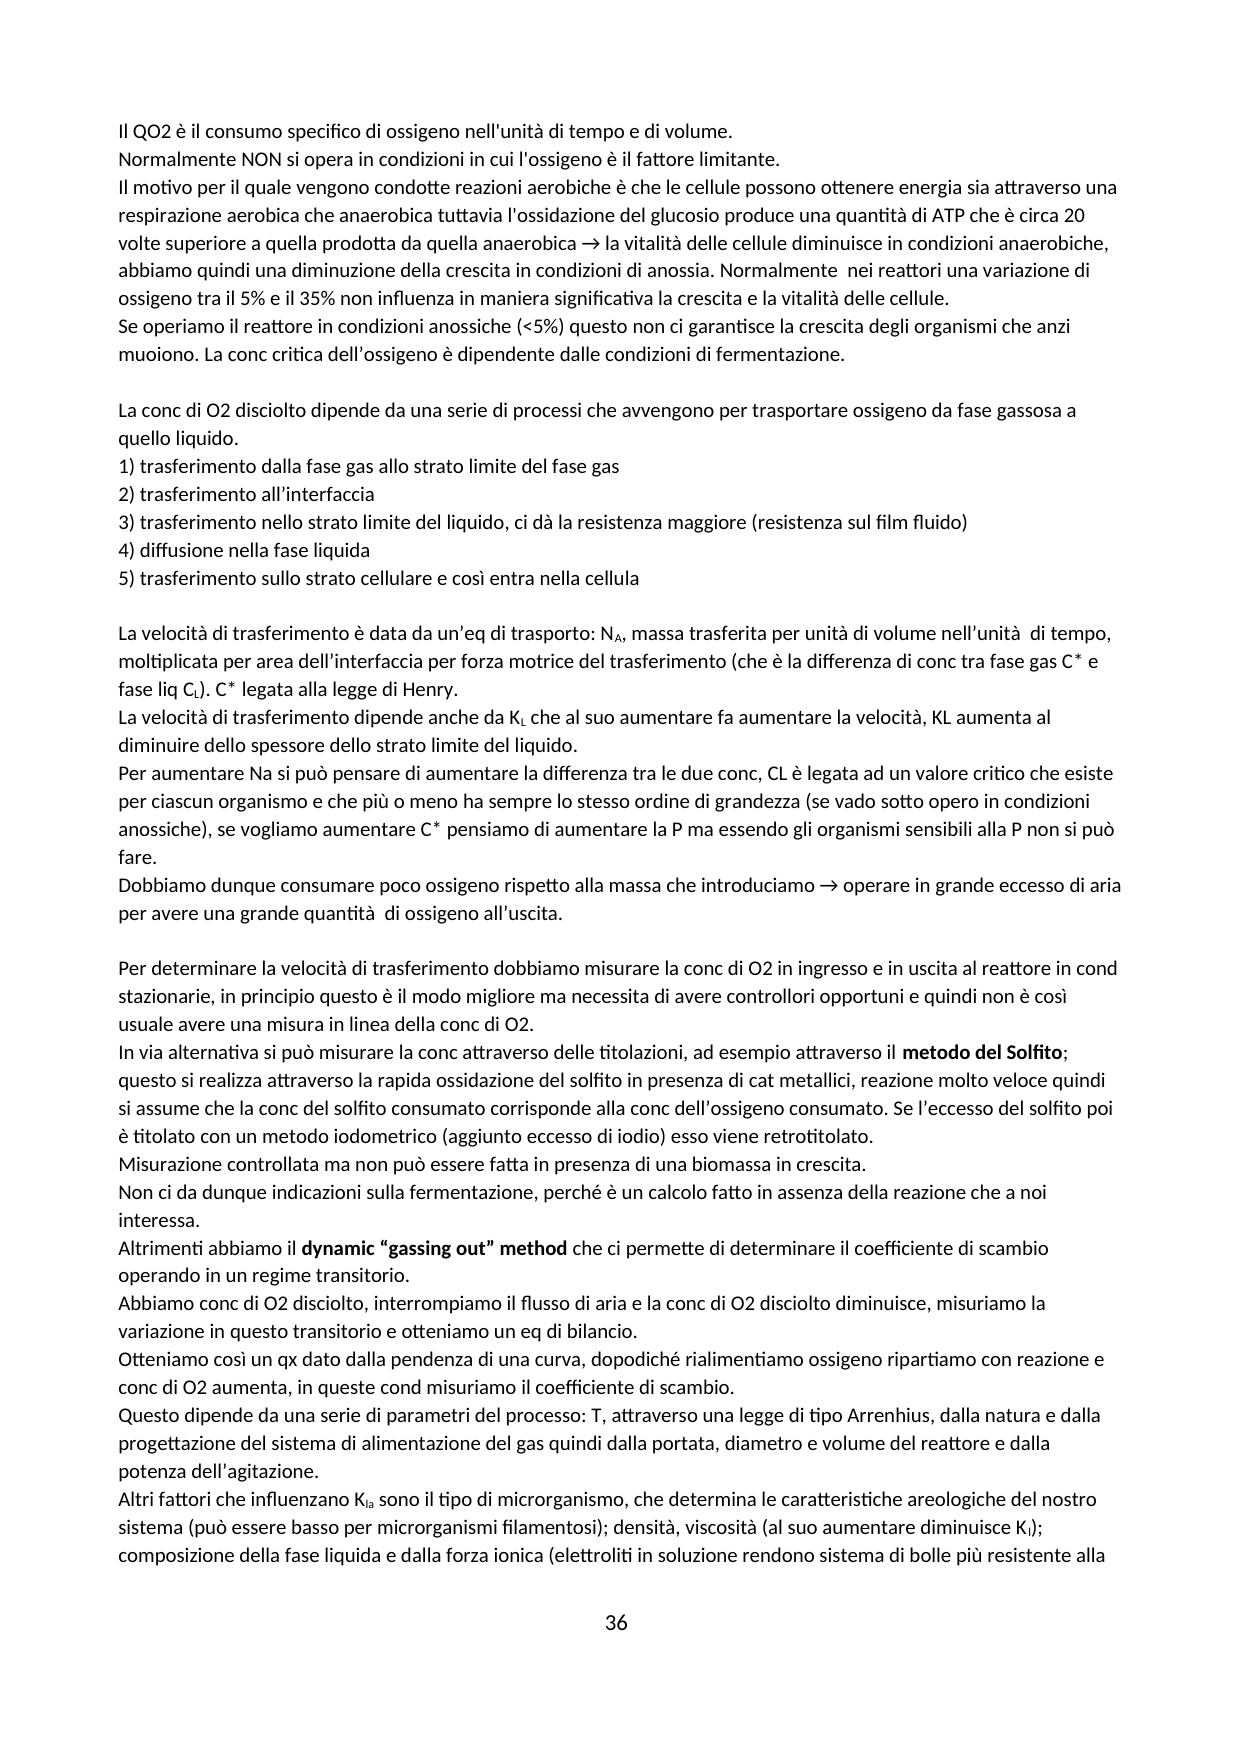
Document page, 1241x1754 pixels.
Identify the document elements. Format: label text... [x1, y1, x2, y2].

text La velocità di trasferimento è data da un’eq di trasporto: NA, massa trasferita per unità di volume nell’unità di tempo, moltiplicata per area dell’interfaccia per forza motrice del trasferimento (che è la differenza di conc tra fase gas C* e fase liq CL). C* legata alla legge di Henry. La velocità di trasferimento dipende anche da KL che al suo aumentare fa aumentare la velocità, KL aumenta al diminuire dello spessore dello strato limite del liquido. Per aumentare Na si può pensare di aumentare la differenza tra le due conc, CL è legata ad un valore critico che esiste per ciascun organismo e che più o meno ha sempre lo stesso ordine di grandezza (se vado sotto opero in condizioni anossiche), se vogliamo aumentare C* pensiamo di aumentare la P ma essendo gli organismi sensibili alla P non si può fare. Dobbiamo dunque consumare poco ossigeno rispetto alla massa che introduciamo → operare in grande eccesso di aria per avere una grande quantità di ossigeno all’uscita. Per determinare la velocità di trasferimento dobbiamo misurare la conc di O2 in ingresso e in uscita al reattore in cond stazionarie, in principio questo è il modo migliore ma necessita di avere controllori opportuni e quindi non è così usuale avere una misura in linea della conc di O2. In via alternativa si può misurare la conc attraverso delle titolazioni, ad esempio attraverso il metodo del Solfito; questo si realizza attraverso la rapida ossidazione del solfito in presenza di cat metallici, reazione molto veloce quindi si assume che la conc del solfito consumato corrisponde alla conc dell’ossigeno consumato. Se l’eccesso del solfito poi è titolato con un metodo iodometrico (aggiunto eccesso di iodio) esso viene retrotitolato. Misurazione controllata ma non può essere fatta in presenza di una biomassa in crescita. Non ci da dunque indicazioni sulla fermentazione, perché è un calcolo fatto in assenza della reazione che a noi interessa. Altrimenti abbiamo il dynamic “gassing out” method che ci permette di determinare il coefficiente di scambio operando in un regime transitorio. Abbiamo conc di O2 disciolto, interrompiamo il flusso di aria e la conc di O2 disciolto diminuisce, misuriamo la variazione in questo transitorio e otteniamo un eq di bilancio. Otteniamo così un qx dato dalla pendenza di una curva, dopodiché rialimentiamo ossigeno ripartiamo con reazione e conc di O2 aumenta, in queste cond misuriamo il coefficiente di scambio. Questo dipende da una serie di parametri del processo: T, attraverso una legge di tipo Arrenhius, dalla natura e dalla progettazione del sistema di alimentazione del gas quindi dalla portata, diametro e volume del reattore e dalla potenza dell’agitazione. Altri fattori che influenzano Kla sono il tipo di microrganismo, che determina le caratteristiche areologiche del nostro sistema (può essere basso per microrganismi filamentosi); densità, viscosità (al suo aumentare diminuisce Kl); composizione della fase liquida e dalla forza ionica (elettroliti in soluzione rendono sistema di bolle più resistente alla [118, 593, 1124, 1567]
text 3) trasferimento nello strato limite del liquido, ci dà la resistenza maggiore (resistenza sul film fluido) [118, 509, 1124, 534]
text Normalmente NON si opera in condizioni in cui l'ossigeno è il fattore limitante. [118, 146, 1124, 171]
text 4) diffusione nella fase liquida [118, 537, 1124, 562]
text Il QO2 è il consumo specifico di ossigeno nell'unità di tempo e di volume. [118, 118, 1124, 143]
text Il motivo per il quale vengono condotte reazioni aerobiche è che le cellule possono ottenere energia sia attraverso una respirazione aerobica che anaerobica tuttavia l'ossidazione del glucosio produce una quantità di ATP che è circa 20 volte superiore a quella prodotta da quella anaerobica → la vitalità delle cellule diminuisce in condizioni anaerobiche, abbiamo quindi una diminuzione della crescita in condizioni di anossia. Normalmente nei reattori una variazione di ossigeno tra il 5% e il 35% non influenza in maniera significativa la crescita e la vitalità delle cellule. Se operiamo il reattore in condizioni anossiche (<5%) questo non ci garantisce la crescita degli organismi che anzi muoiono. La conc critica dell’ossigeno è dipendente dalle condizioni di fermentazione. La conc di O2 disciolto dipende da una serie di processi che avvengono per trasportare ossigeno da fase gassosa a quello liquido. [118, 174, 1124, 451]
text 1) trasferimento dalla fase gas allo strato limite del fase gas 2) trasferimento all’interfaccia [118, 453, 1124, 506]
text 5) trasferimento sullo strato cellulare e così entra nella cellula [118, 565, 1124, 590]
